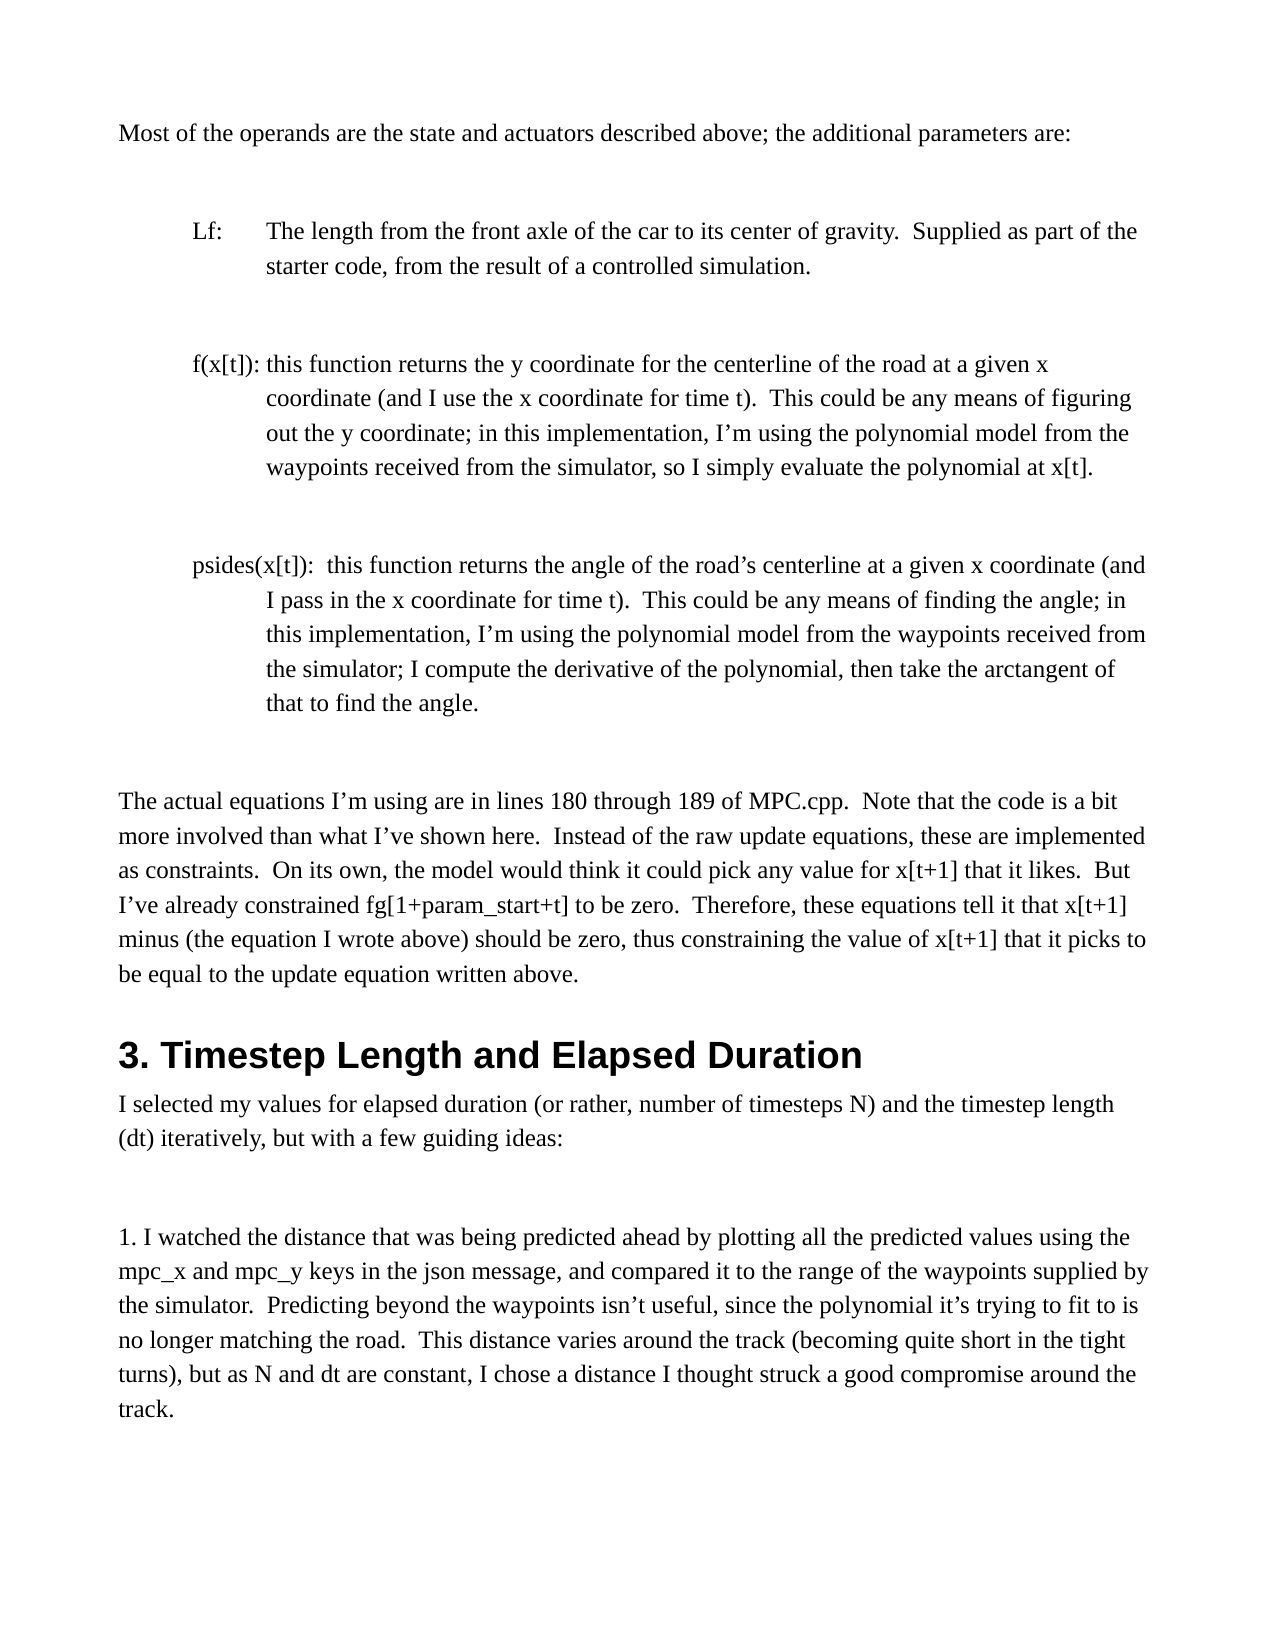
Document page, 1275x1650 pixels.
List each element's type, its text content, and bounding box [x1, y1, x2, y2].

subtitle 3. Timestep Length and Elapsed Duration [118, 1033, 1157, 1077]
text f(x[t]): this function returns the y coordinate for the centerline of the road at a given x coordinate (and I use the x coordinate for time t). This could be any means of figuring out the y coordinate; in this implementation, I’m using the polynomial model from the waypoints received from the simulator, so I simply evaluate the polynomial at x[t]. [118, 349, 1157, 481]
text The actual equations I’m using are in lines 180 through 189 of MPC.cpp. Note that the code is a bit more involved than what I’ve shown here. Instead of the raw update equations, these are implemented as constraints. On its own, the model would think it could pick any value for x[t+1] that it likes. But I’ve already constrained fg[1+param_start+t] to be zero. Therefore, these equations tell it that x[t+1] minus (the equation I wrote above) should be zero, thus constraining the value of x[t+1] that it picks to be equal to the update equation written above. [118, 786, 1157, 988]
text Most of the operands are the state and actuators described above; the additional parameters are: [118, 118, 1157, 147]
text Lf: The length from the front axle of the car to its center of gravity. Supplied as part of the starter code, from the result of a controlled simulation. [118, 216, 1157, 279]
text 1. I watched the distance that was being predicted ahead by plotting all the predicted values using the mpc_x and mpc_y keys in the json message, and compared it to the range of the waypoints supplied by the simulator. Predicting beyond the waypoints isn’t useful, since the polynomial it’s trying to fit to is no longer matching the road. This distance varies around the track (becoming quite short in the tight turns), but as N and dt are constant, I chose a distance I thought struck a good compromise around the track. [118, 1222, 1157, 1423]
text psides(x[t]): this function returns the angle of the road’s centerline at a given x coordinate (and I pass in the x coordinate for time t). This could be any means of finding the angle; in this implementation, I’m using the polynomial model from the waypoints received from the simulator; I compute the derivative of the polynomial, then take the arctangent of that to find the angle. [118, 550, 1157, 717]
text I selected my values for elapsed duration (or rather, number of timesteps N) and the timestep length (dt) iteratively, but with a few guiding ideas: [118, 1089, 1157, 1152]
